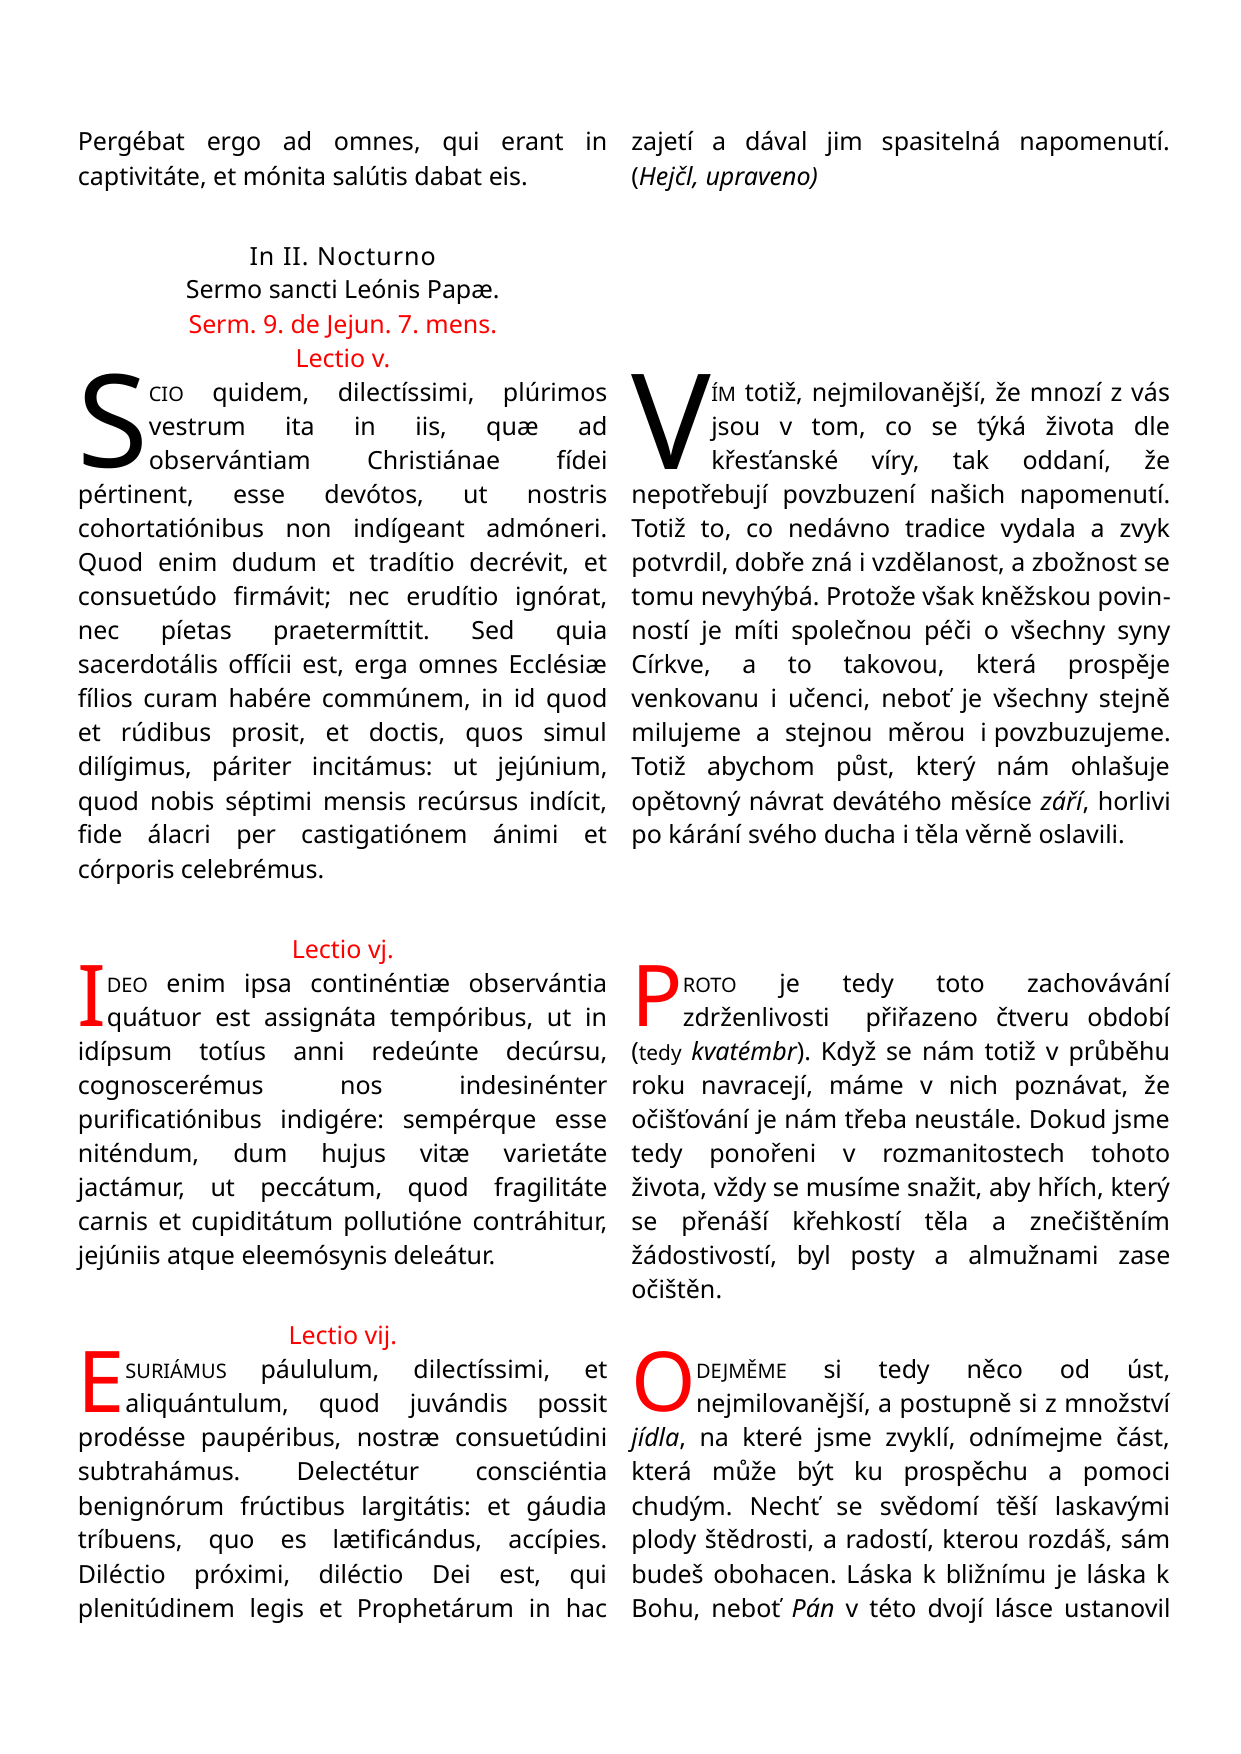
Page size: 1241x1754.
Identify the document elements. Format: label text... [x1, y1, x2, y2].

table_cell Vím totiž, nejmilovanější, že mnozí z vás jsou v tom, co se týká života dle křesťanské víry, tak oddaní, že nepotřebují povzbuzení našich napomenutí. Totiž to, co nedávno tradice vydala a zvyk potvrdil, dobře zná i vzdělanost, a zbožnost se tomu nevyhýbá. Protože však kněžskou povin­ností je míti společnou péči o všechny syny Církve, a to takovou, která prospěje venkovanu i učenci, neboť je všechny stejně milujeme a stejnou měrou i povzbuzujeme. Totiž abychom půst, který nám ohlašuje opětovný návrat devátého měsíce září, horlivi po kárání svého ducha i těla věrně oslavili. [619, 232, 1182, 925]
table_cell Pergébat ergo ad omnes, qui erant in captivitáte, et mónita salútis dabat eis. [66, 118, 619, 232]
table_cell In II. Nocturno Sermo sancti Leónis Papæ. Serm. 9. de Jejun. 7. mens. Lectio v. Scio quidem, dilectíssimi, plúrimos vestrum ita in iis, quæ ad observántiam Christiánae fídei pértinent, esse devótos, ut nostris cohortatiónibus non indígeant admóneri. Quod enim dudum et tradítio decrévit, et consuetúdo firmávit; nec erudítio ignórat, nec píetas praetermíttit. Sed quia sacerdotális offícii est, erga omnes Ecclésiæ fílios curam habére commúnem, in id quod et rúdibus prosit, et doctis, quos simul dilígimus, páriter incitámus: ut jejúnium, quod nobis séptimi mensis recúrsus indícit, fide álacri per castigatiónem ánimi et córporis celebrémus. [66, 232, 619, 925]
table_cell Proto je tedy toto zachovávání zdrženlivosti přiřazeno čtveru období (tedy kvatémbr). Když se nám totiž v průběhu roku navracejí, máme v nich poznávat, že očišťování je nám třeba neustále. Dokud jsme tedy ponořeni v rozmanitostech tohoto života, vždy se musíme snažit, aby hřích, který se přenáší křehkostí těla a znečištěním žádostivostí, byl posty a almužnami zase očištěn. [619, 925, 1182, 1312]
table_cell zajetí a dával jim spasitelná napomenutí. (Hejčl, upraveno) [619, 118, 1182, 232]
table_cell Odejměme si tedy něco od úst, nejmilovanější, a postupně si z množství jídla, na které jsme zvyklí, odnímejme část, která může být ku prospěchu a pomoci chudým. Nechť se svědomí těší laskavými plody štědrosti, a radostí, kterou rozdáš, sám budeš obohacen. Láska k bližnímu je láska k Bohu, neboť Pán v této dvojí lásce ustanovil [619, 1312, 1182, 1630]
table_cell Lectio vij. Esuriámus páululum, dilectíssimi, et aliquántulum, quod juvándis possit prodésse paupéribus, nostræ consuetúdini subtrahámus. Delectétur consciéntia benignórum frúctibus largitátis: et gáudia tríbuens, quo es lætificándus, accípies. Diléctio próximi, diléctio Dei est, qui plenitúdinem legis et Prophetárum in hac [66, 1312, 619, 1630]
table_cell Lectio vj. Ideo enim ipsa continéntiæ observántia quátuor est assignáta tempóribus, ut in idípsum totíus anni redeúnte decúrsu, cognoscerémus nos indesinénter purificatiónibus indigére: sempérque esse niténdum, dum hujus vitæ varietáte jactámur, ut peccátum, quod fragilitáte carnis et cupiditátum pollutióne contráhitur, jejúniis atque eleemósynis deleátur. [66, 925, 619, 1312]
